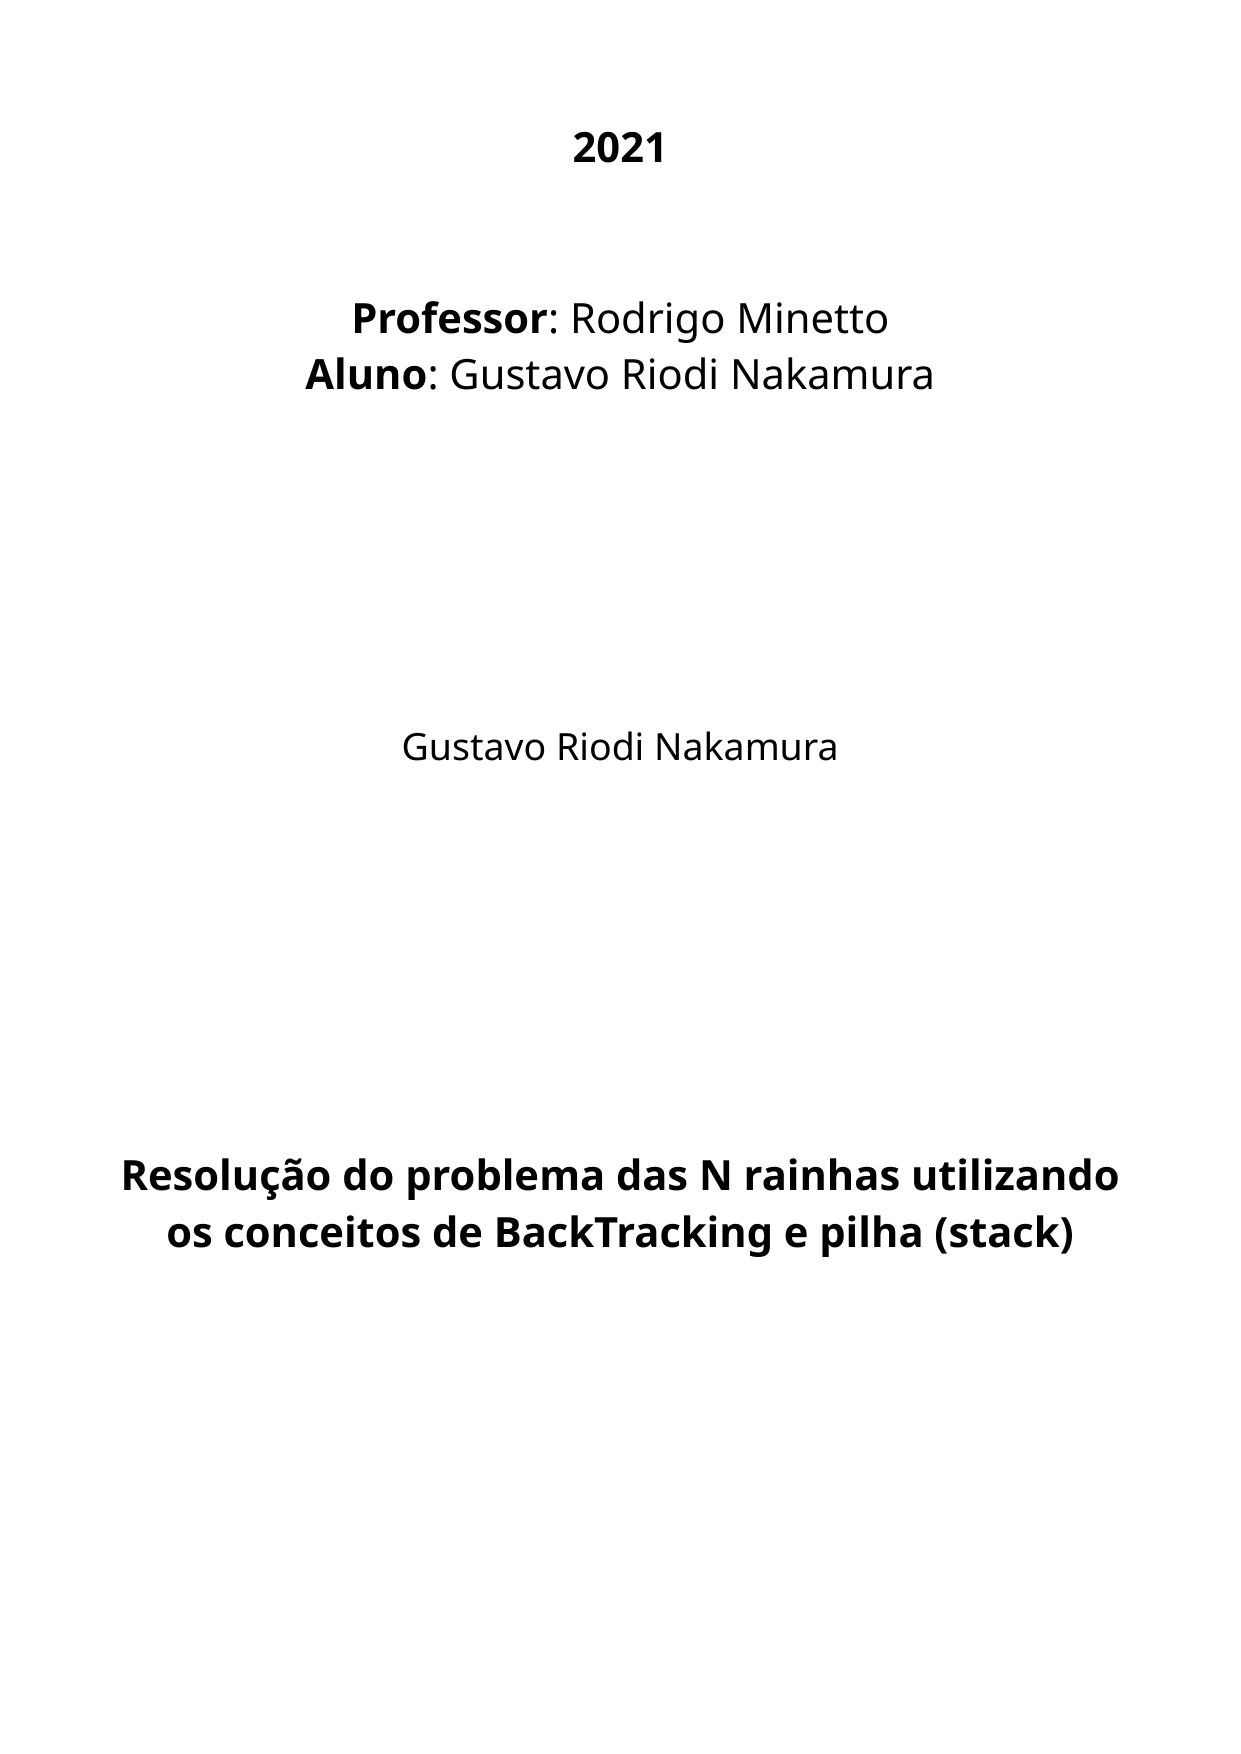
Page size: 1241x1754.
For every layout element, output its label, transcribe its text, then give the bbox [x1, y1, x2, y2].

text Gustavo Riodi Nakamura [118, 720, 1122, 771]
text Resolução do problema das N rainhas utilizando [118, 1146, 1122, 1202]
text 2021 [118, 118, 1122, 175]
text Aluno: Gustavo Riodi Nakamura [118, 345, 1122, 402]
text os conceitos de BackTracking e pilha (stack) [118, 1202, 1122, 1259]
text Professor: Rodrigo Minetto [118, 288, 1122, 345]
